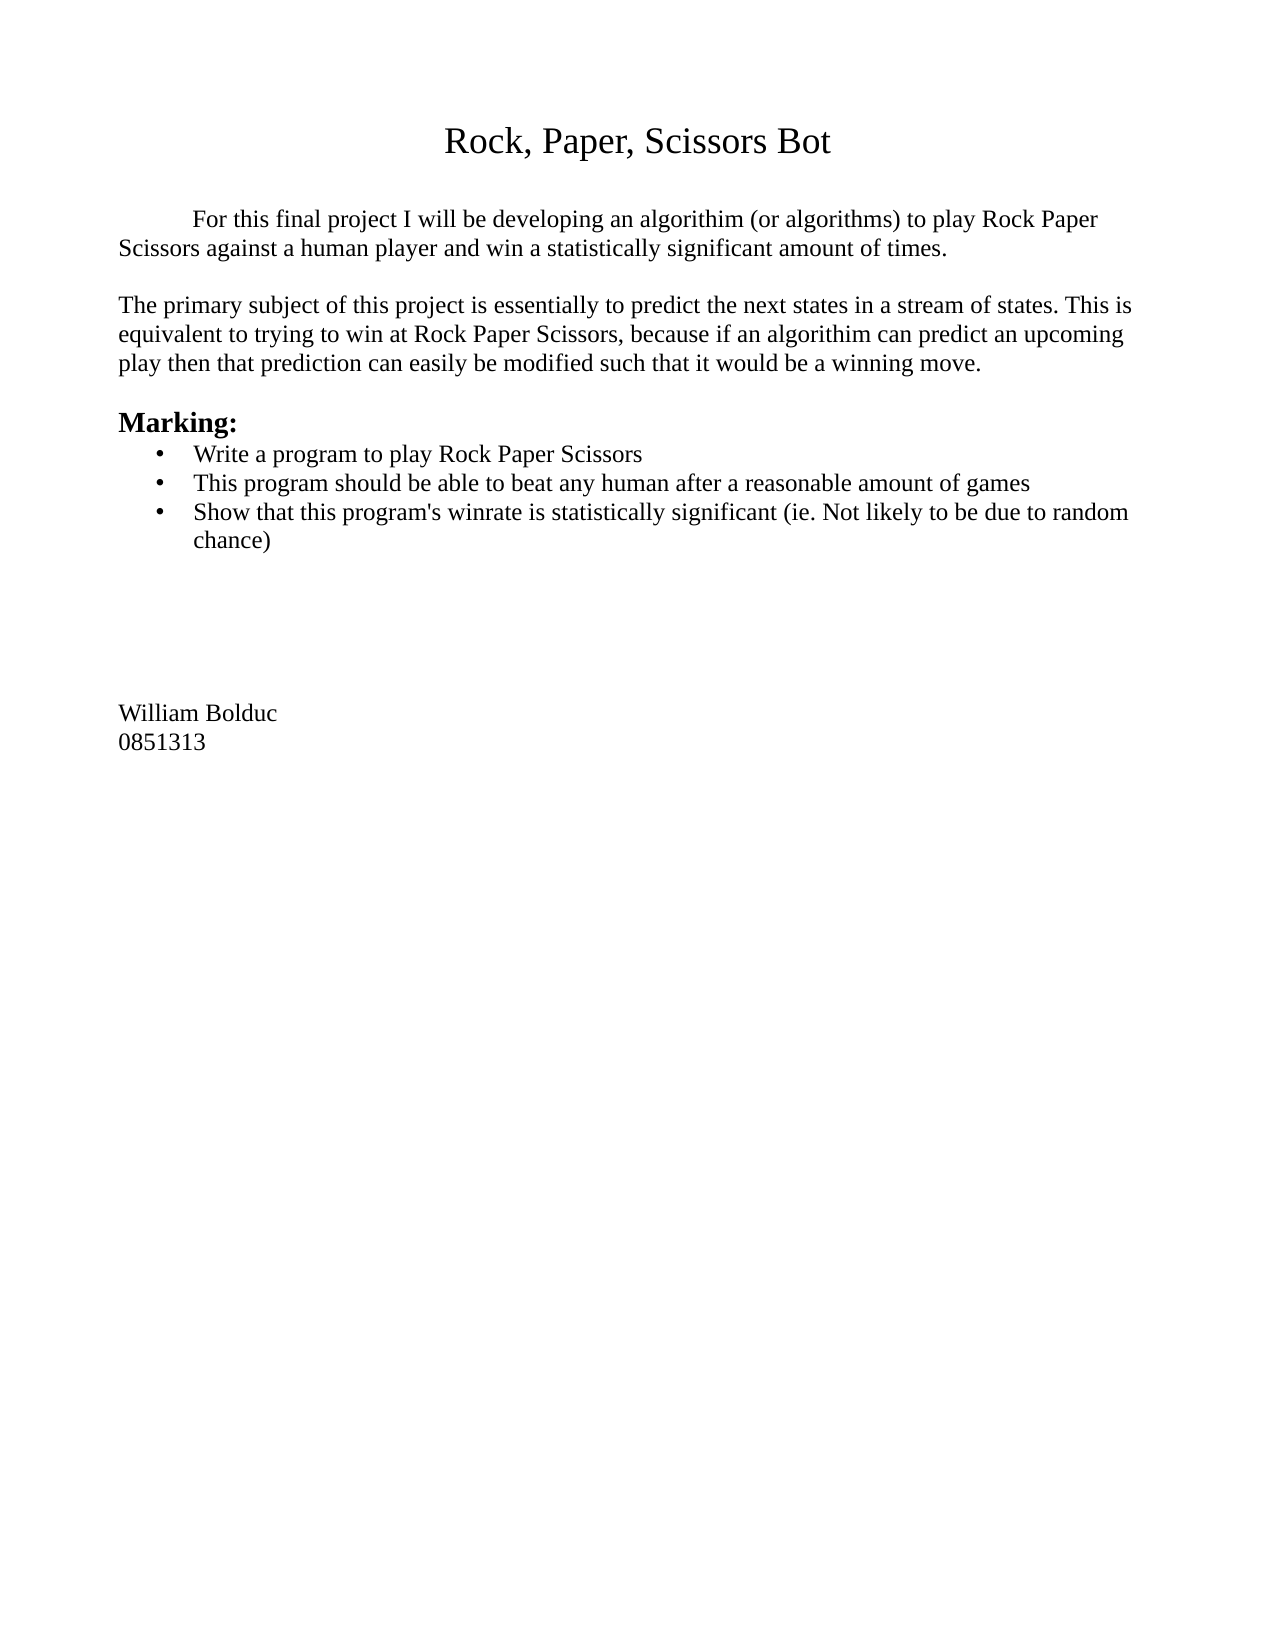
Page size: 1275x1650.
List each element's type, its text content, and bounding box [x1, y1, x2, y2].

list Write a program to play Rock Paper Scissors [156, 439, 1157, 468]
list This program should be able to beat any human after a reasonable amount of games [156, 468, 1157, 497]
text The primary subject of this project is essentially to predict the next states in a stream of states. This is equivalent to trying to win at Rock Paper Scissors, because if an algorithim can predict an upcoming play then that prediction can easily be modified such that it would be a winning move. [118, 291, 1157, 377]
text William Bolduc [118, 698, 1157, 727]
text Rock, Paper, Scissors Bot [118, 118, 1157, 161]
text Marking: [118, 406, 1157, 439]
list Show that this program's winrate is statistically significant (ie. Not likely to be due to random chance) [156, 497, 1157, 554]
text 0851313 [118, 727, 1157, 755]
text For this final project I will be developing an algorithim (or algorithms) to play Rock Paper Scissors against a human player and win a statistically significant amount of times. [118, 204, 1157, 262]
